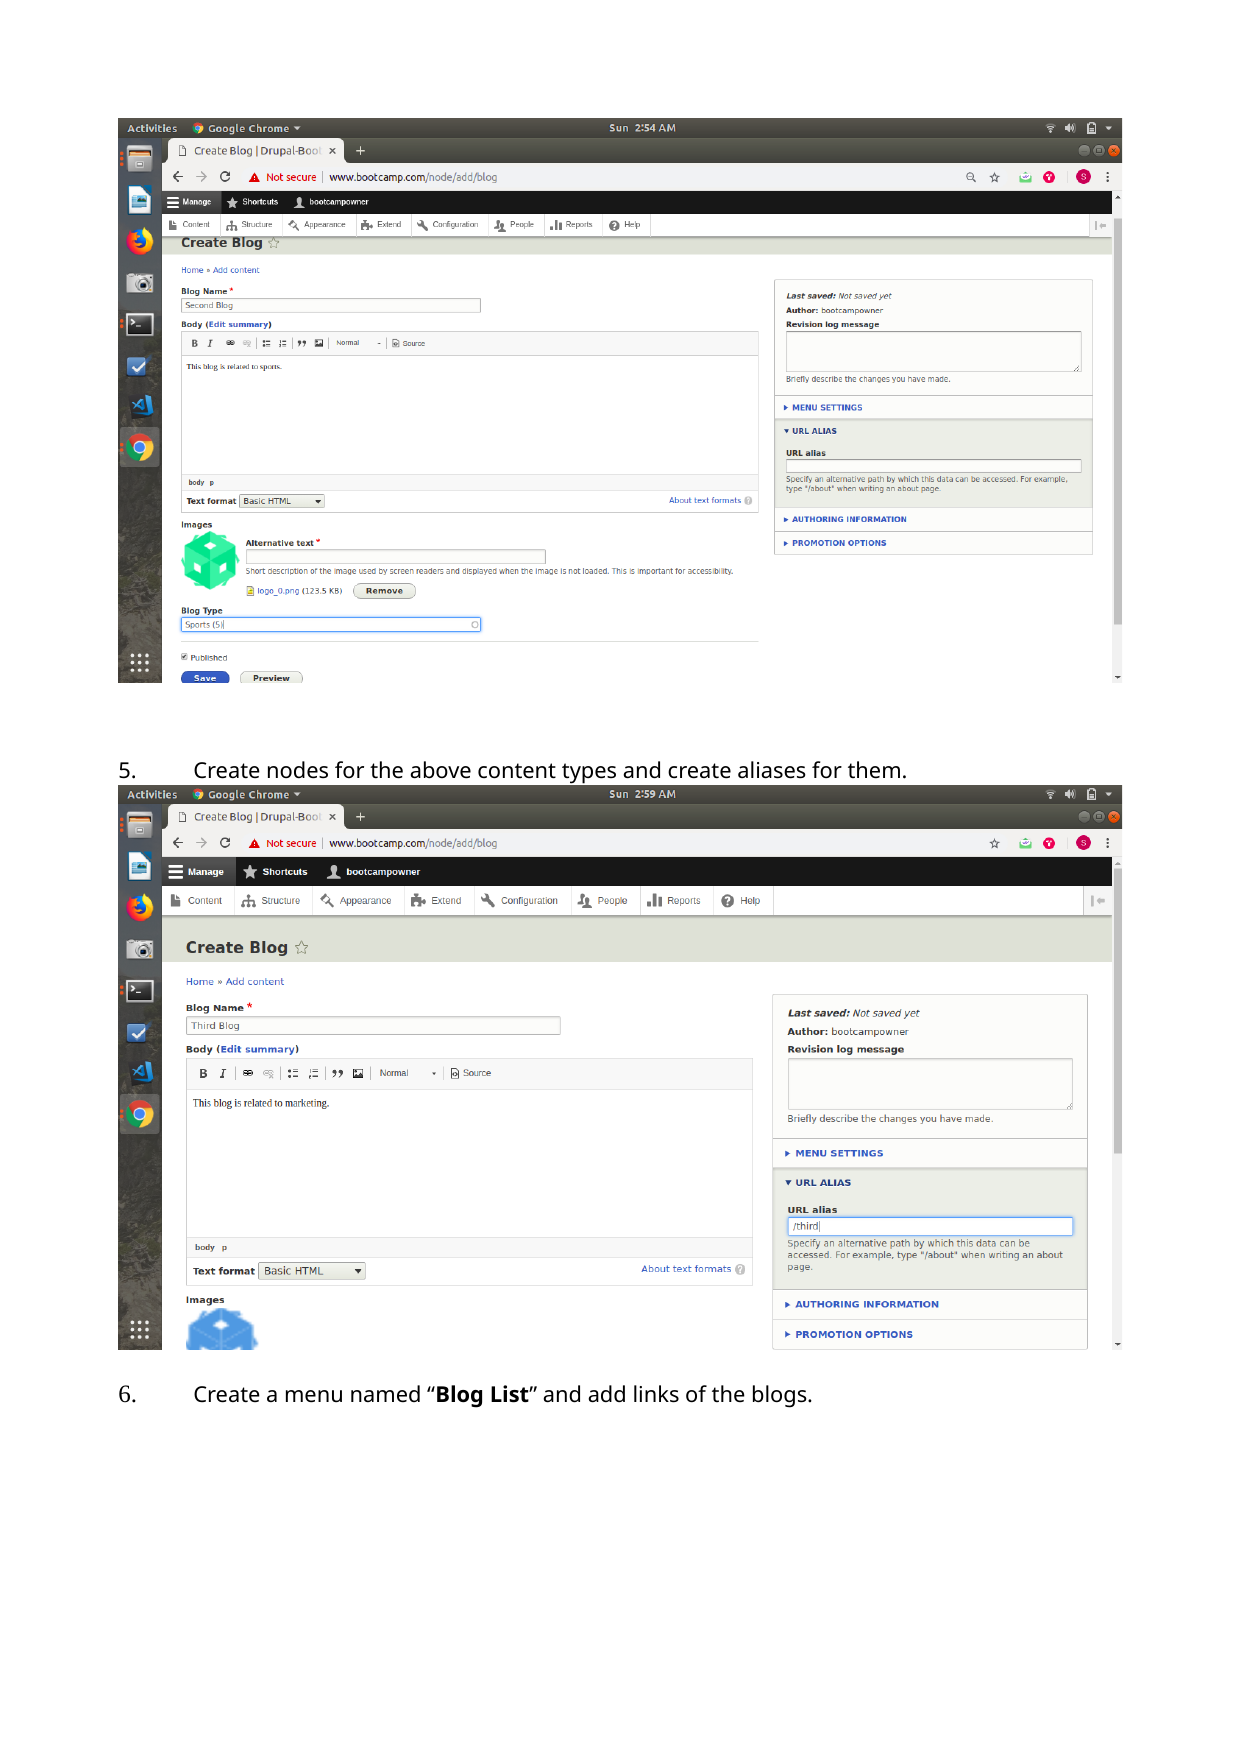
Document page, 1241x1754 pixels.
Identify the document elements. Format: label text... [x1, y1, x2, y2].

list Create nodes for the above content types and create aliases for them. [118, 755, 1122, 785]
picture [118, 785, 1123, 1350]
list Create a menu named “Blog List” and add links of the blogs. [118, 1379, 1122, 1409]
picture [118, 118, 1123, 683]
